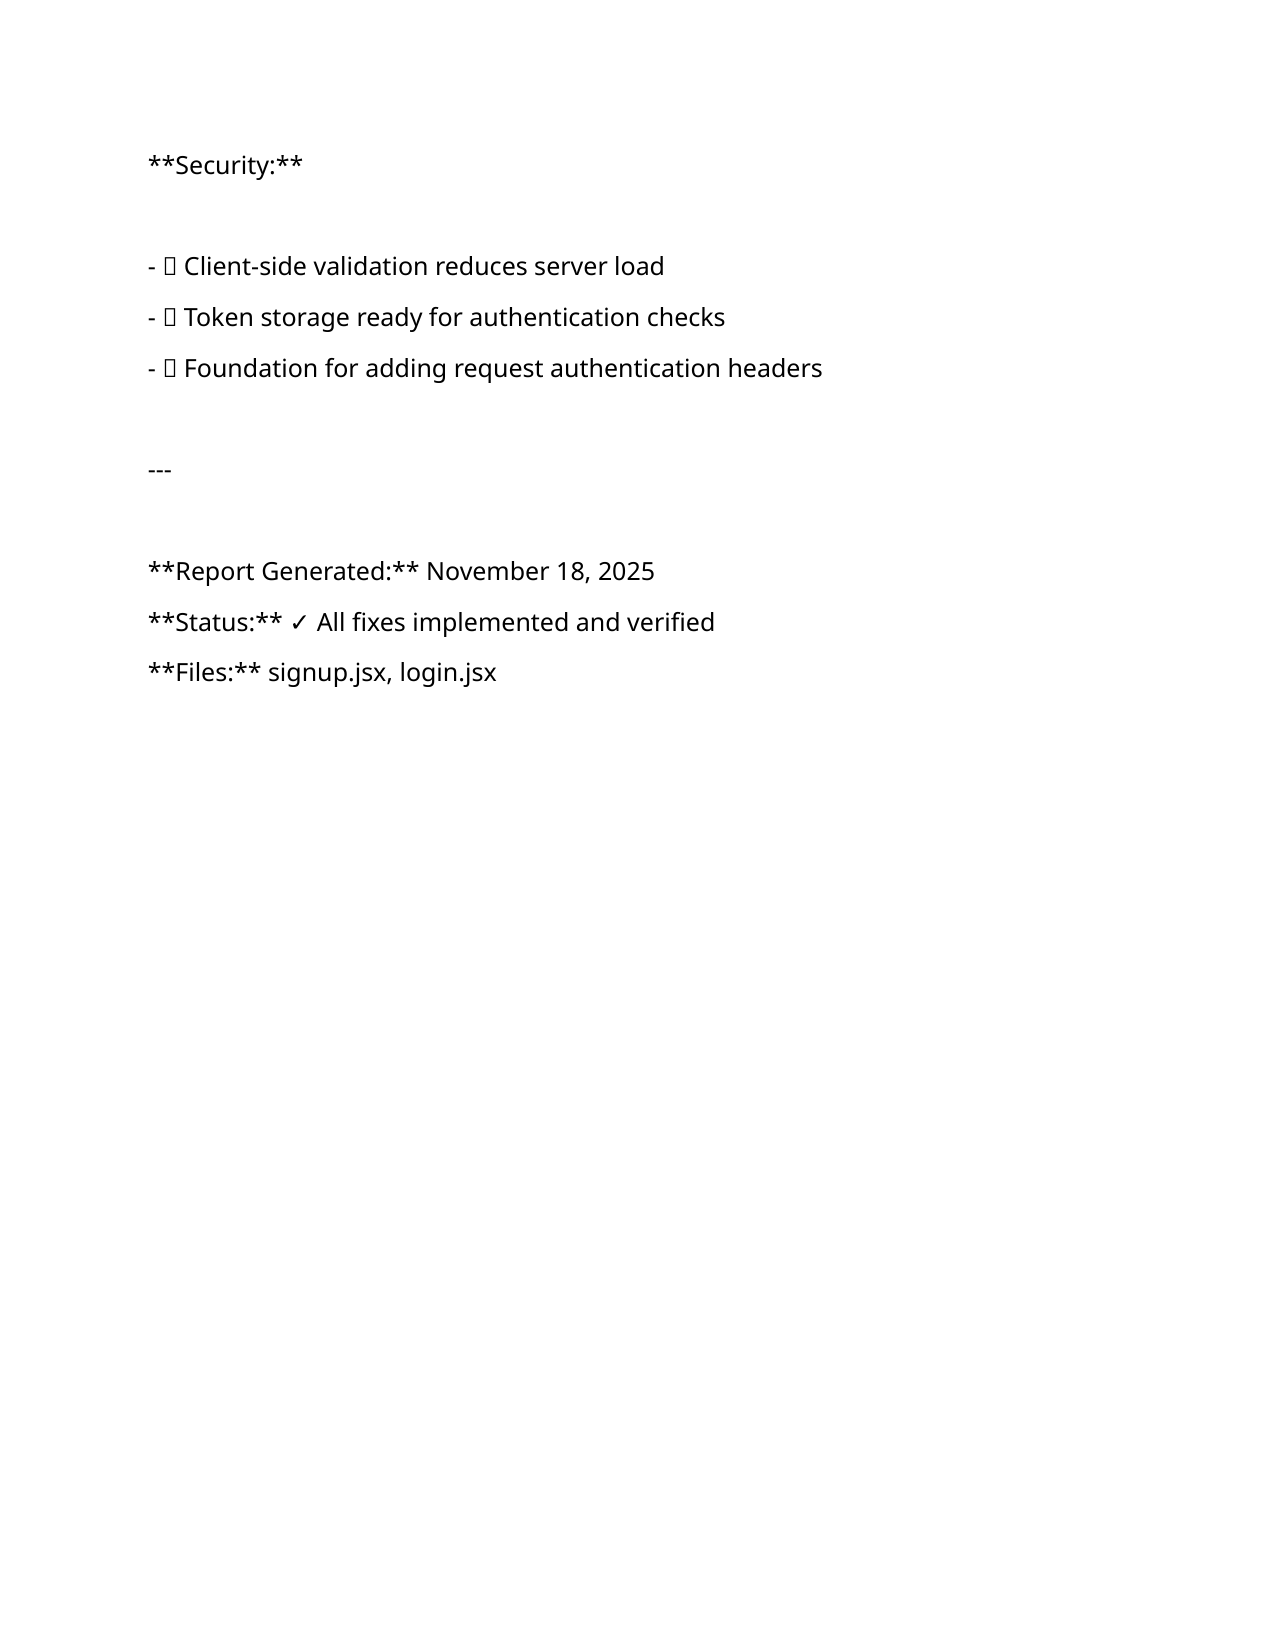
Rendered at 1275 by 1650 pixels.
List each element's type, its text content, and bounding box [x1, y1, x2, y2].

text **Status:** ✓ All fixes implemented and verified [148, 604, 1127, 638]
text **Files:** signup.jsx, login.jsx [148, 655, 1127, 689]
text - 🎯 Token storage ready for authentication checks [148, 300, 1127, 334]
text **Security:** [148, 148, 1127, 182]
text - 🎯 Client-side validation reduces server load [148, 249, 1127, 283]
text --- [148, 452, 1127, 486]
text - 🎯 Foundation for adding request authentication headers [148, 351, 1127, 384]
text **Report Generated:** November 18, 2025 [148, 553, 1127, 587]
